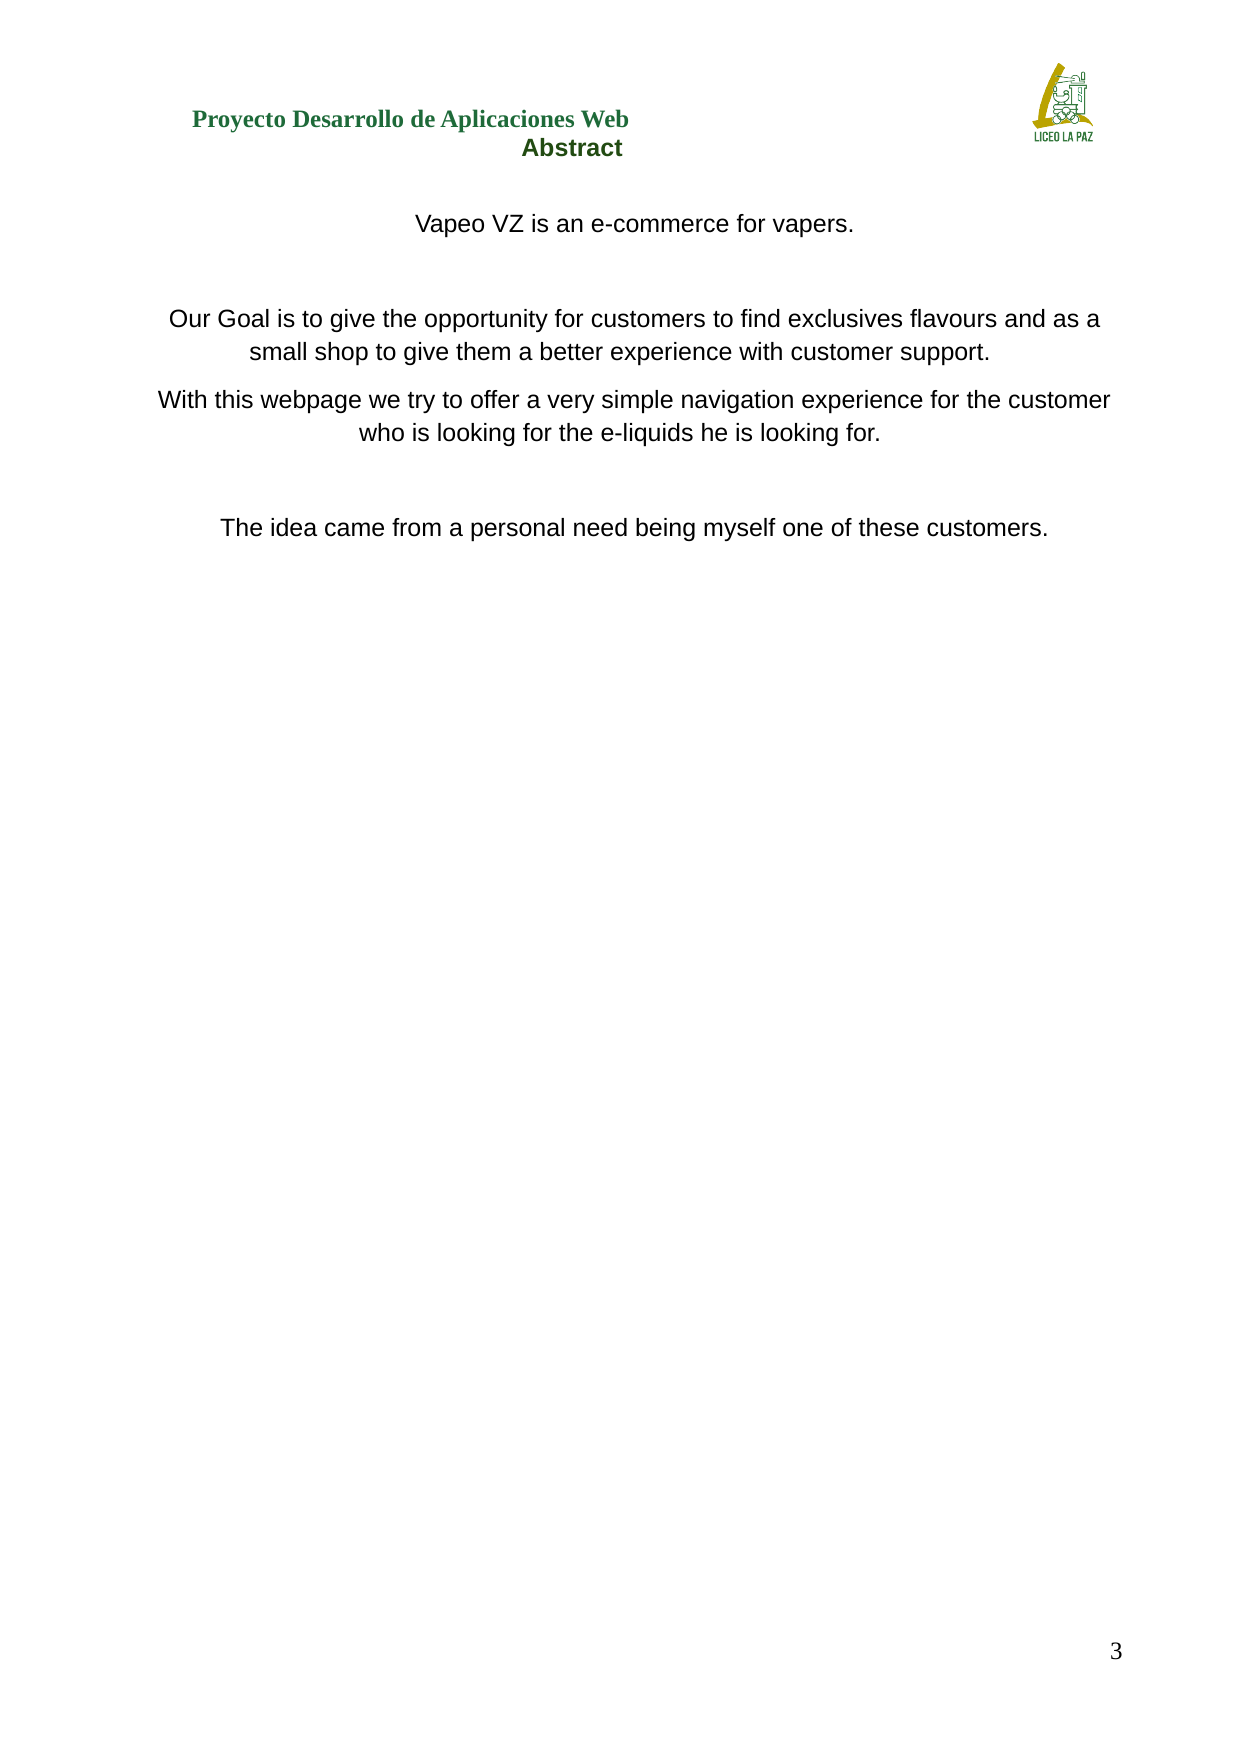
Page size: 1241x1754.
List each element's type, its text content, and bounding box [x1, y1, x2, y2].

text Our Goal is to give the opportunity for customers to find exclusives flavours and as a small shop to give them a better experience with customer support. [118, 304, 1122, 366]
picture [1025, 55, 1100, 150]
subtitle Abstract [118, 132, 1122, 161]
text Vapeo VZ is an e-commerce for vapers. [118, 209, 1122, 238]
text The idea came from a personal need being myself one of these customers. [118, 513, 1122, 542]
text With this webpage we try to offer a very simple navigation experience for the customer who is looking for the e-liquids he is looking for. [118, 385, 1122, 446]
